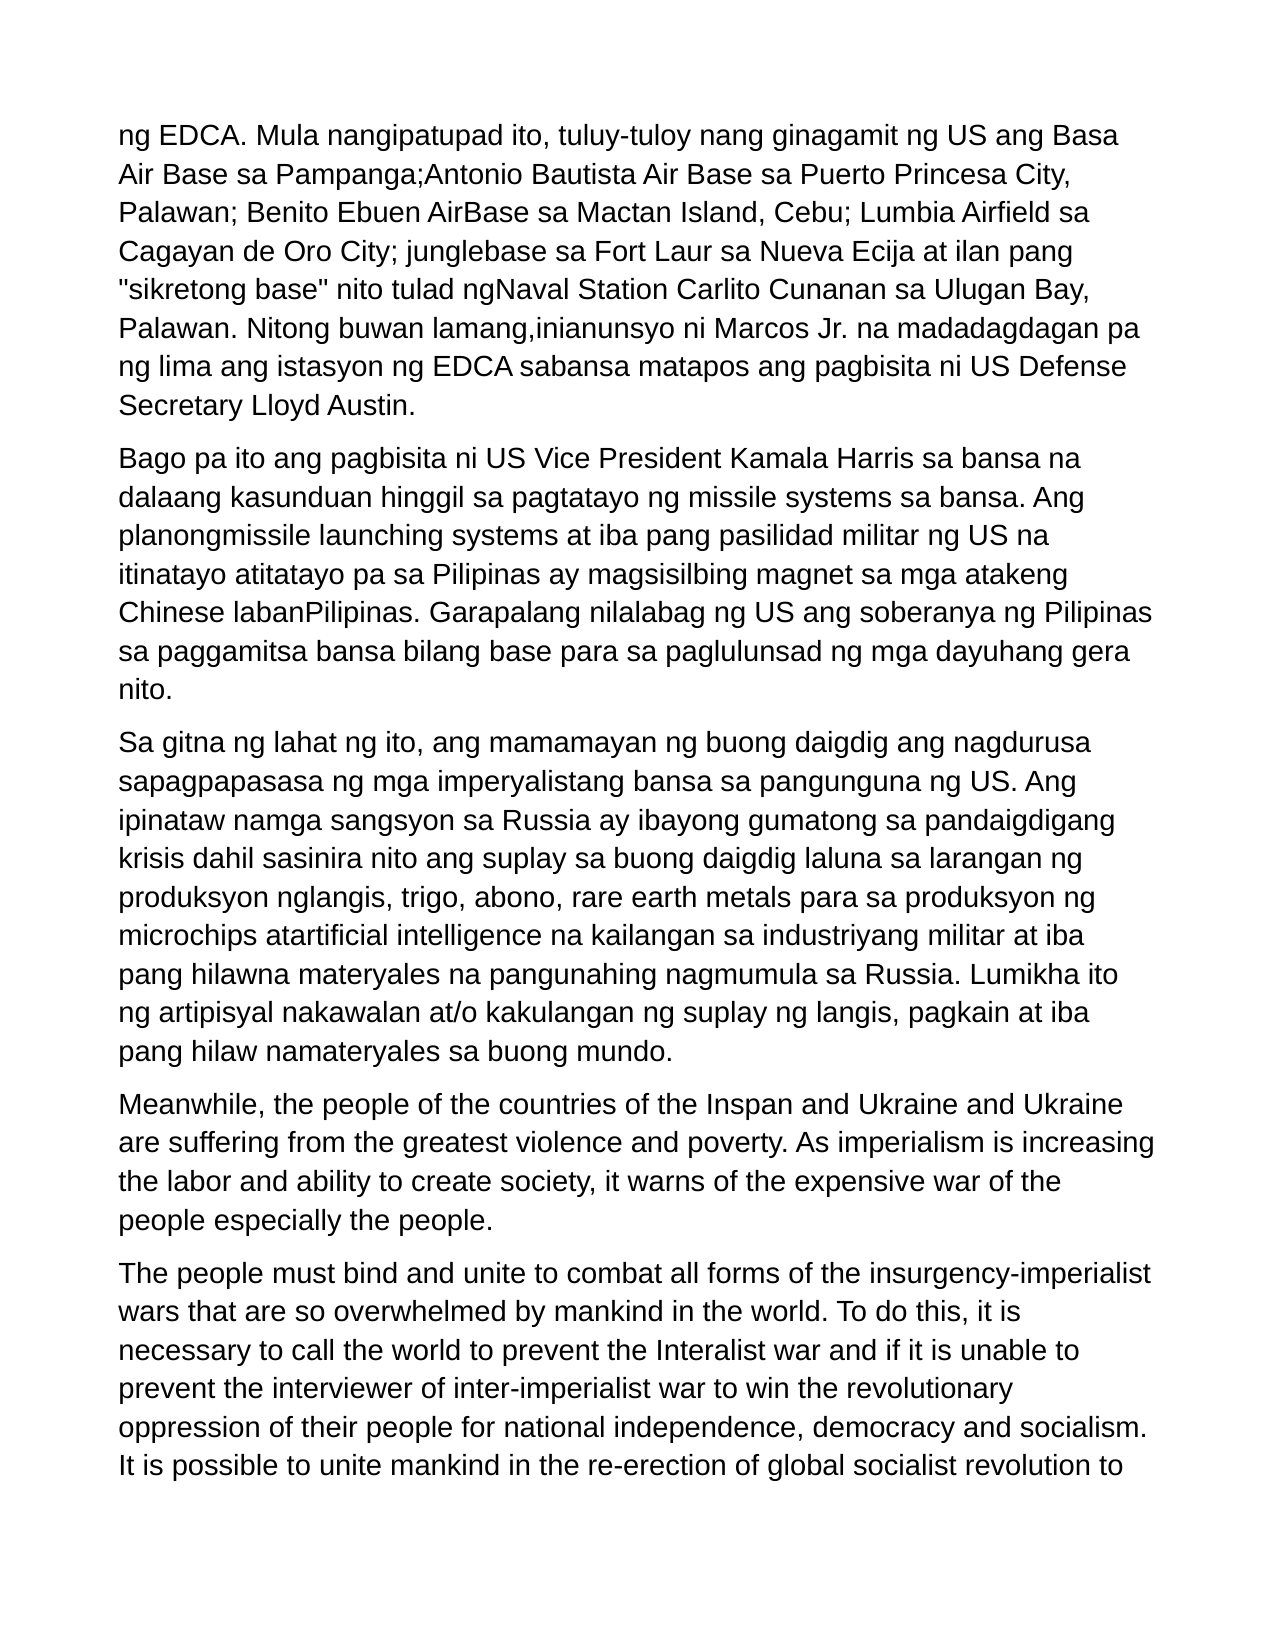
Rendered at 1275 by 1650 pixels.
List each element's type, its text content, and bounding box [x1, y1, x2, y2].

text ng EDCA. Mula nangipatupad ito, tuluy-tuloy nang ginagamit ng US ang Basa Air Base sa Pampanga;Antonio Bautista Air Base sa Puerto Princesa City, Palawan; Benito Ebuen AirBase sa Mactan Island, Cebu; Lumbia Airfield sa Cagayan de Oro City; junglebase sa Fort Laur sa Nueva Ecija at ilan pang "sikretong base" nito tulad ngNaval Station Carlito Cunanan sa Ulugan Bay, Palawan. Nitong buwan lamang,inianunsyo ni Marcos Jr. na madadagdagan pa ng lima ang istasyon ng EDCA sabansa matapos ang pagbisita ni US Defense Secretary Lloyd Austin. [118, 118, 1157, 421]
text Bago pa ito ang pagbisita ni US Vice President Kamala Harris sa bansa na dalaang kasunduan hinggil sa pagtatayo ng missile systems sa bansa. Ang planongmissile launching systems at iba pang pasilidad militar ng US na itinatayo atitatayo pa sa Pilipinas ay magsisilbing magnet sa mga atakeng Chinese labanPilipinas. Garapalang nilalabag ng US ang soberanya ng Pilipinas sa paggamitsa bansa bilang base para sa paglulunsad ng mga dayuhang gera nito. [118, 441, 1157, 706]
text Meanwhile, the people of the countries of the Inspan and Ukraine and Ukraine are suffering from the greatest violence and poverty. As imperialism is increasing the labor and ability to create society, it warns of the expensive war of the people especially the people. [118, 1087, 1157, 1236]
text The people must bind and unite to combat all forms of the insurgency-imperialist wars that are so overwhelmed by mankind in the world. To do this, it is necessary to call the world to prevent the Interalist war and if it is unable to prevent the interviewer of inter-imperialist war to win the revolutionary oppression of their people for national independence, democracy and socialism. It is possible to unite mankind in the re-erection of global socialist revolution to [118, 1256, 1157, 1482]
text Sa gitna ng lahat ng ito, ang mamamayan ng buong daigdig ang nagdurusa sapagpapasasa ng mga imperyalistang bansa sa pangunguna ng US. Ang ipinataw namga sangsyon sa Russia ay ibayong gumatong sa pandaigdigang krisis dahil sasinira nito ang suplay sa buong daigdig laluna sa larangan ng produksyon nglangis, trigo, abono, rare earth metals para sa produksyon ng microchips atartificial intelligence na kailangan sa industriyang militar at iba pang hilawna materyales na pangunahing nagmumula sa Russia. Lumikha ito ng artipisyal nakawalan at/o kakulangan ng suplay ng langis, pagkain at iba pang hilaw namateryales sa buong mundo. [118, 725, 1157, 1067]
